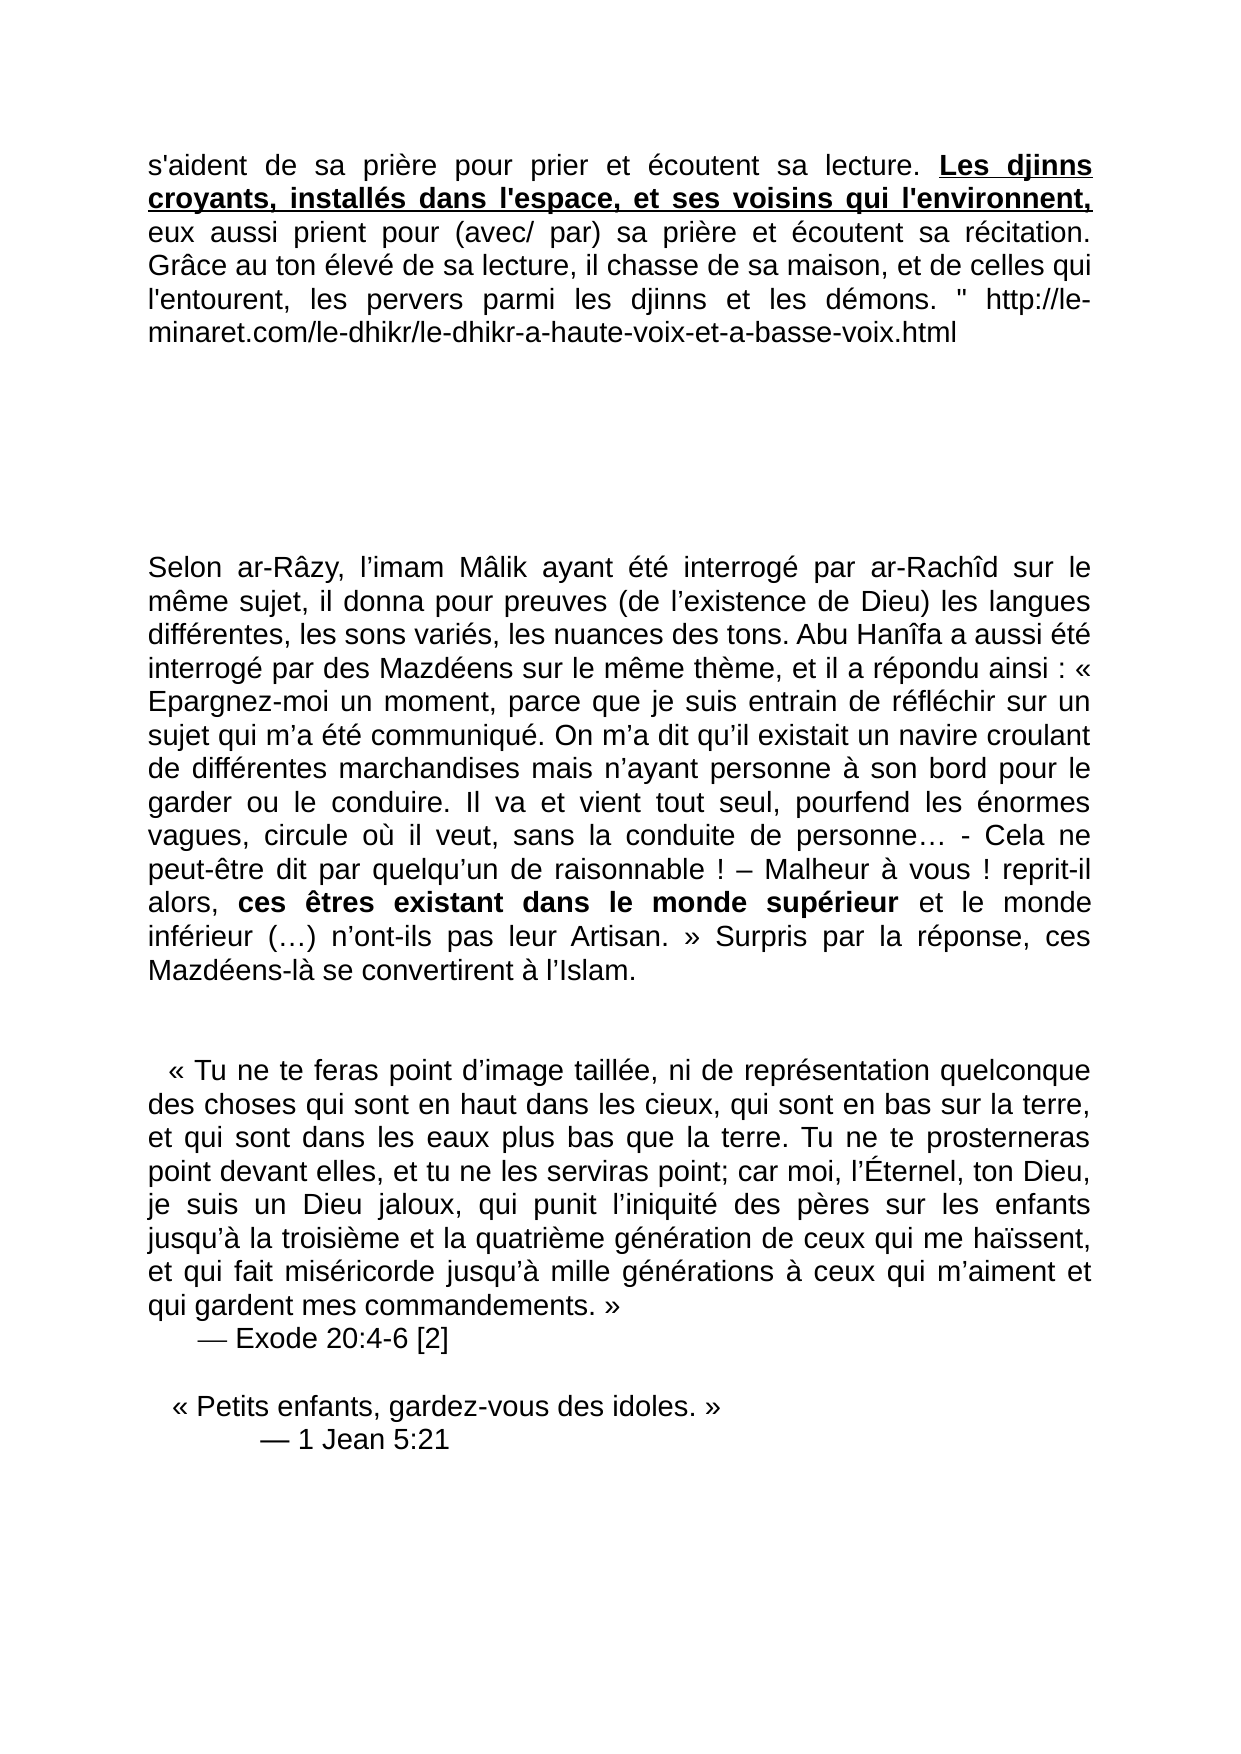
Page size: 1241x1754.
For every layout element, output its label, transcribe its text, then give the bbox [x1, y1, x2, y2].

text « Tu ne te feras point d’image taillée, ni de représentation quelconque des choses qui sont en haut dans les cieux, qui sont en bas sur la terre, et qui sont dans les eaux plus bas que la terre. Tu ne te prosterneras point devant elles, et tu ne les serviras point; car moi, l’Éternel, ton Dieu, je suis un Dieu jaloux, qui punit l’iniquité des pères sur les enfants jusqu’à la troisième et la quatrième génération de ceux qui me haïssent, et qui fait miséricorde jusqu’à mille générations à ceux qui m’aiment et qui gardent mes commandements. » [148, 1053, 1093, 1322]
text s'aident de sa prière pour prier et écoutent sa lecture. Les djinns croyants, installés dans l'espace, et ses voisins qui l'environnent, [148, 148, 1093, 210]
list Exode 20:4-6 [2] [198, 1322, 1093, 1355]
text « Petits enfants, gardez-vous des idoles. » [148, 1389, 1093, 1422]
list 1 Jean 5:21 [260, 1422, 1093, 1456]
text Selon ar-Râzy, l’imam Mâlik ayant été interrogé par ar-Rachîd sur le même sujet, il donna pour preuves (de l’existence de Dieu) les langues différentes, les sons variés, les nuances des tons. Abu Hanîfa a aussi été interrogé par des Mazdéens sur le même thème, et il a répondu ainsi : « Epargnez-moi un moment, parce que je suis entrain de réfléchir sur un sujet qui m’a été communiqué. On m’a dit qu’il existait un navire croulant de différentes marchandises mais n’ayant personne à son bord pour le garder ou le conduire. Il va et vient tout seul, pourfend les énormes vagues, circule où il veut, sans la conduite de personne… - Cela ne peut-être dit par quelqu’un de raisonnable ! – Malheur à vous ! reprit-il alors, ces êtres existant dans le monde supérieur et le monde inférieur (…) n’ont-ils pas leur Artisan. » Surpris par la réponse, ces Mazdéens-là se convertirent à l’Islam. [148, 550, 1093, 986]
text eux aussi prient pour (avec/ par) sa prière et écoutent sa récitation. Grâce au ton élevé de sa lecture, il chasse de sa maison, et de celles qui l'entourent, les pervers parmi les djinns et les démons. " http://le-minaret.com/le-dhikr/le-dhikr-a-haute-voix-et-a-basse-voix.html [148, 212, 1093, 349]
